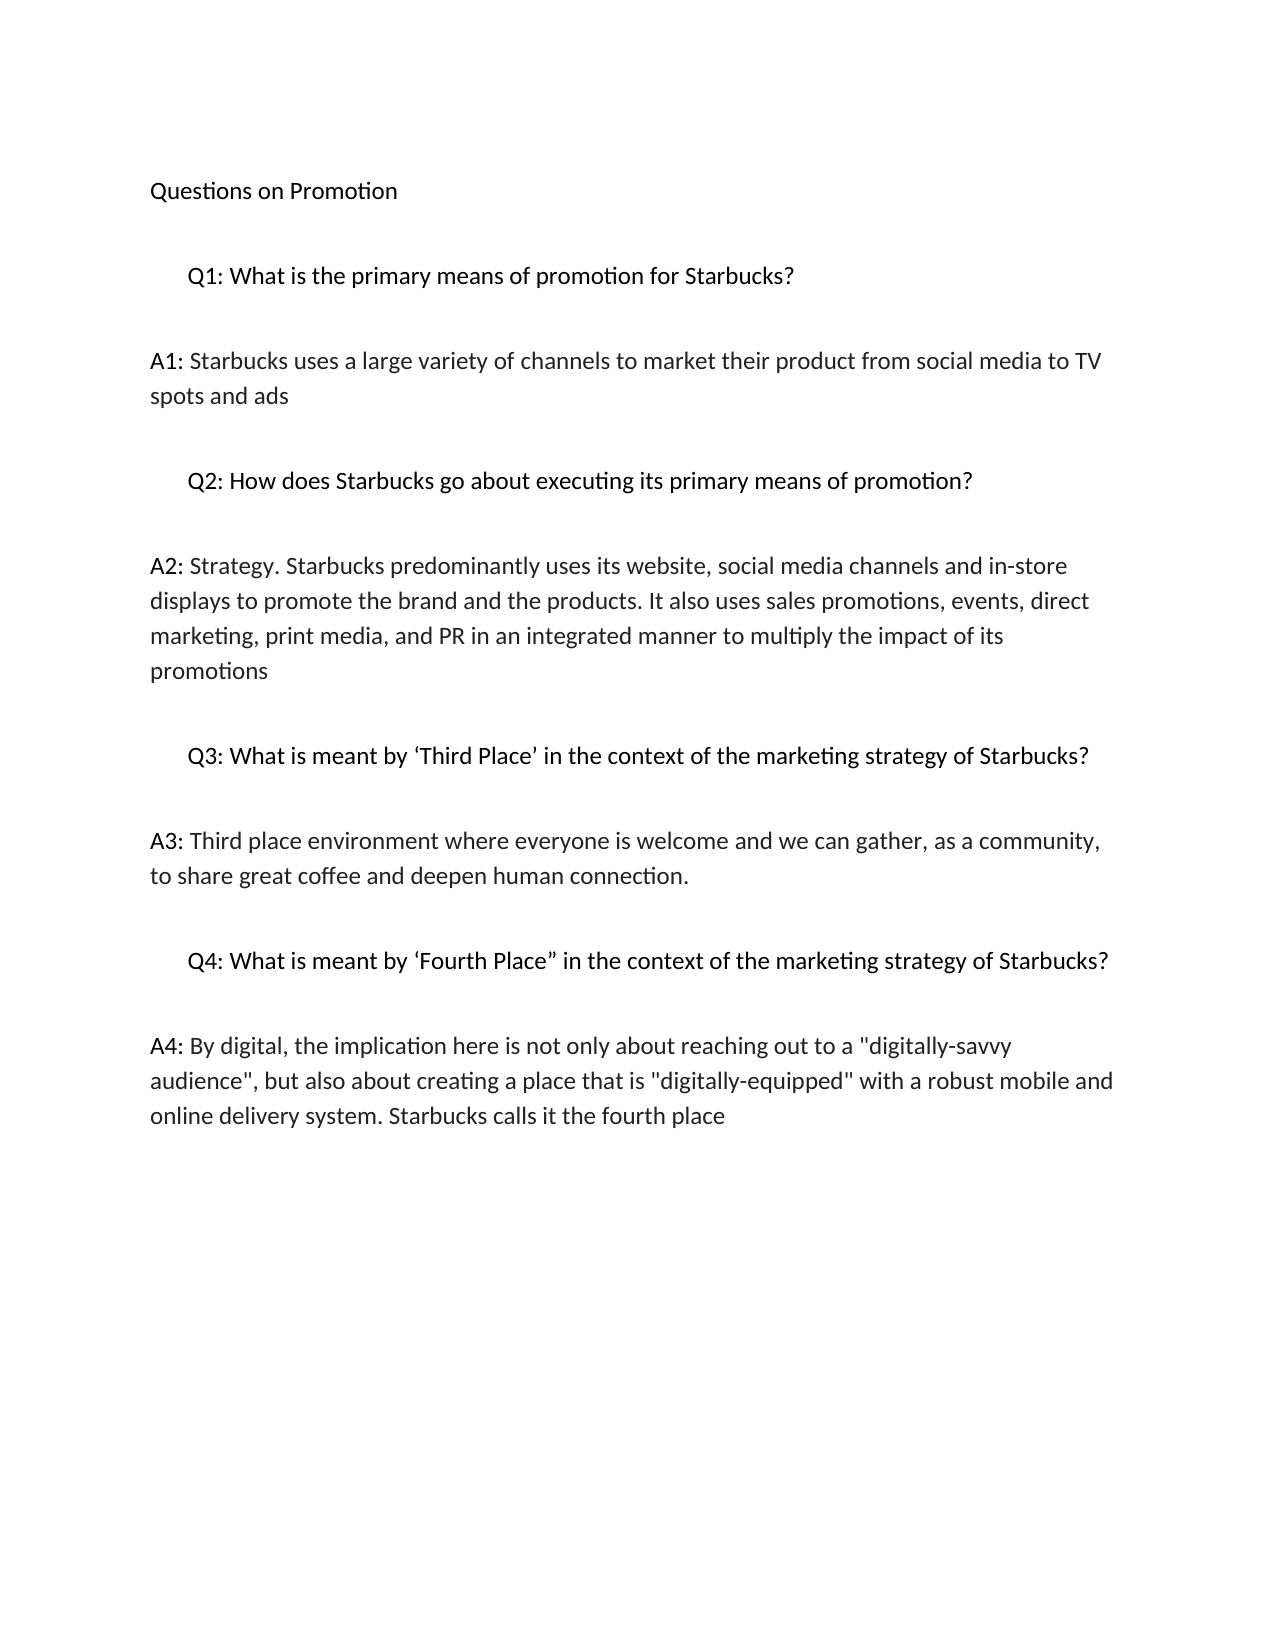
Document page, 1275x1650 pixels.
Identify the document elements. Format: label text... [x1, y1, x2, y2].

text A3: Third place environment where everyone is welcome and we can gather, as a community, to share great coffee and deepen human connection. [150, 825, 1125, 891]
text A4: By digital, the implication here is not only about reaching out to a "digitally-savvy audience", but also about creating a place that is "digitally-equipped" with a robust mobile and online delivery system. Starbucks calls it the fourth place [150, 1030, 1125, 1131]
text Questions on Promotion [150, 175, 1125, 206]
text A2: Strategy. Starbucks predominantly uses its website, social media channels and in-store displays to promote the brand and the products. It also uses sales promotions, events, direct marketing, print media, and PR in an integrated manner to multiply the impact of its promotions [150, 550, 1125, 686]
text A1: Starbucks uses a large variety of channels to market their product from social media to TV spots and ads [150, 345, 1125, 411]
text Q4: What is meant by ‘Fourth Place” in the context of the marketing strategy of Starbucks? [187, 945, 1125, 976]
text Q2: How does Starbucks go about executing its primary means of promotion? [187, 465, 1125, 496]
text Q1: What is the primary means of promotion for Starbucks? [187, 260, 1125, 291]
text Q3: What is meant by ‘Third Place’ in the context of the marketing strategy of Starbucks? [187, 740, 1125, 771]
